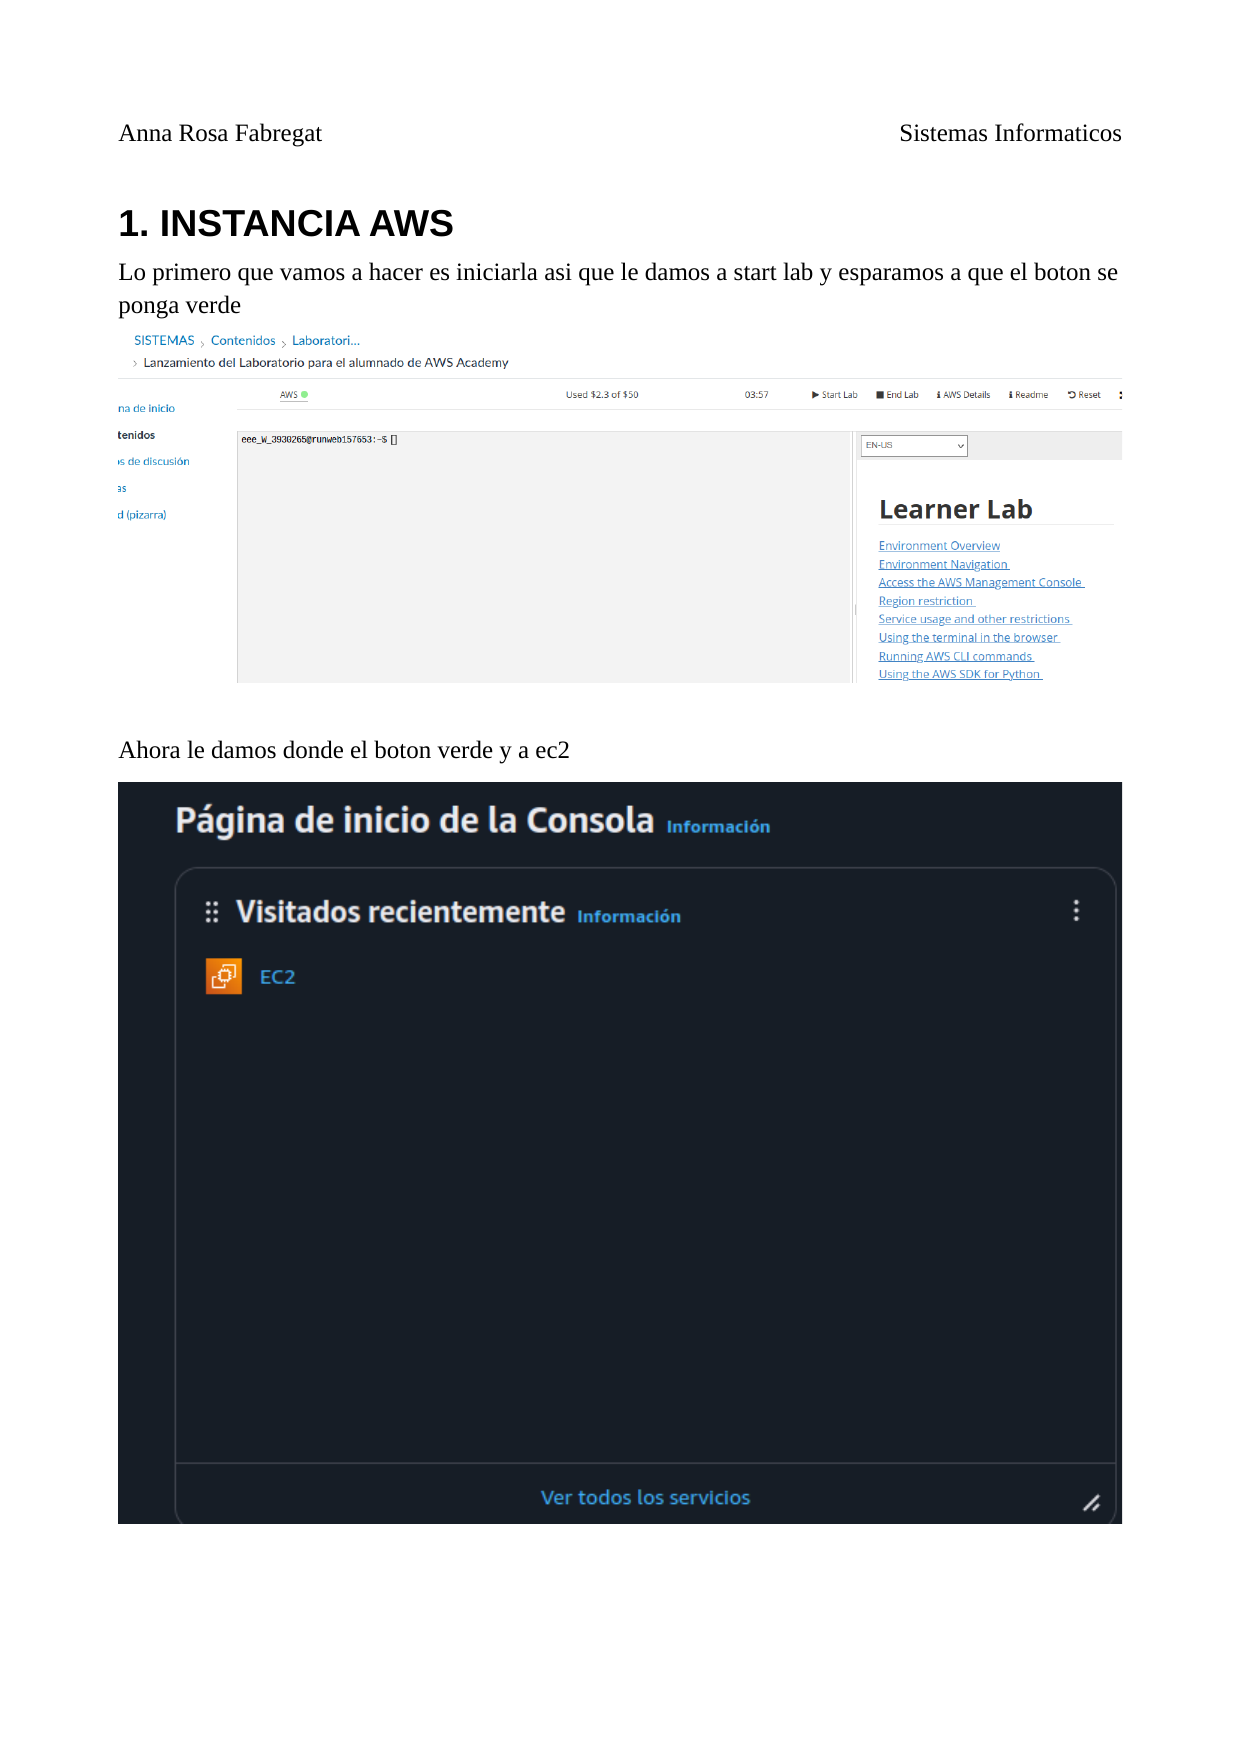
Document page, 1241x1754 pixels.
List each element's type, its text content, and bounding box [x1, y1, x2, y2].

subtitle 1. INSTANCIA AWS [118, 201, 1122, 244]
text Ahora le damos donde el boton verde y a ec2 [118, 735, 1122, 763]
text Lo primero que vamos a hacer es iniciarla asi que le damos a start lab y esparamos a que el boton se ponga verde [118, 257, 1122, 319]
picture [118, 333, 1123, 683]
picture [118, 782, 1123, 1524]
